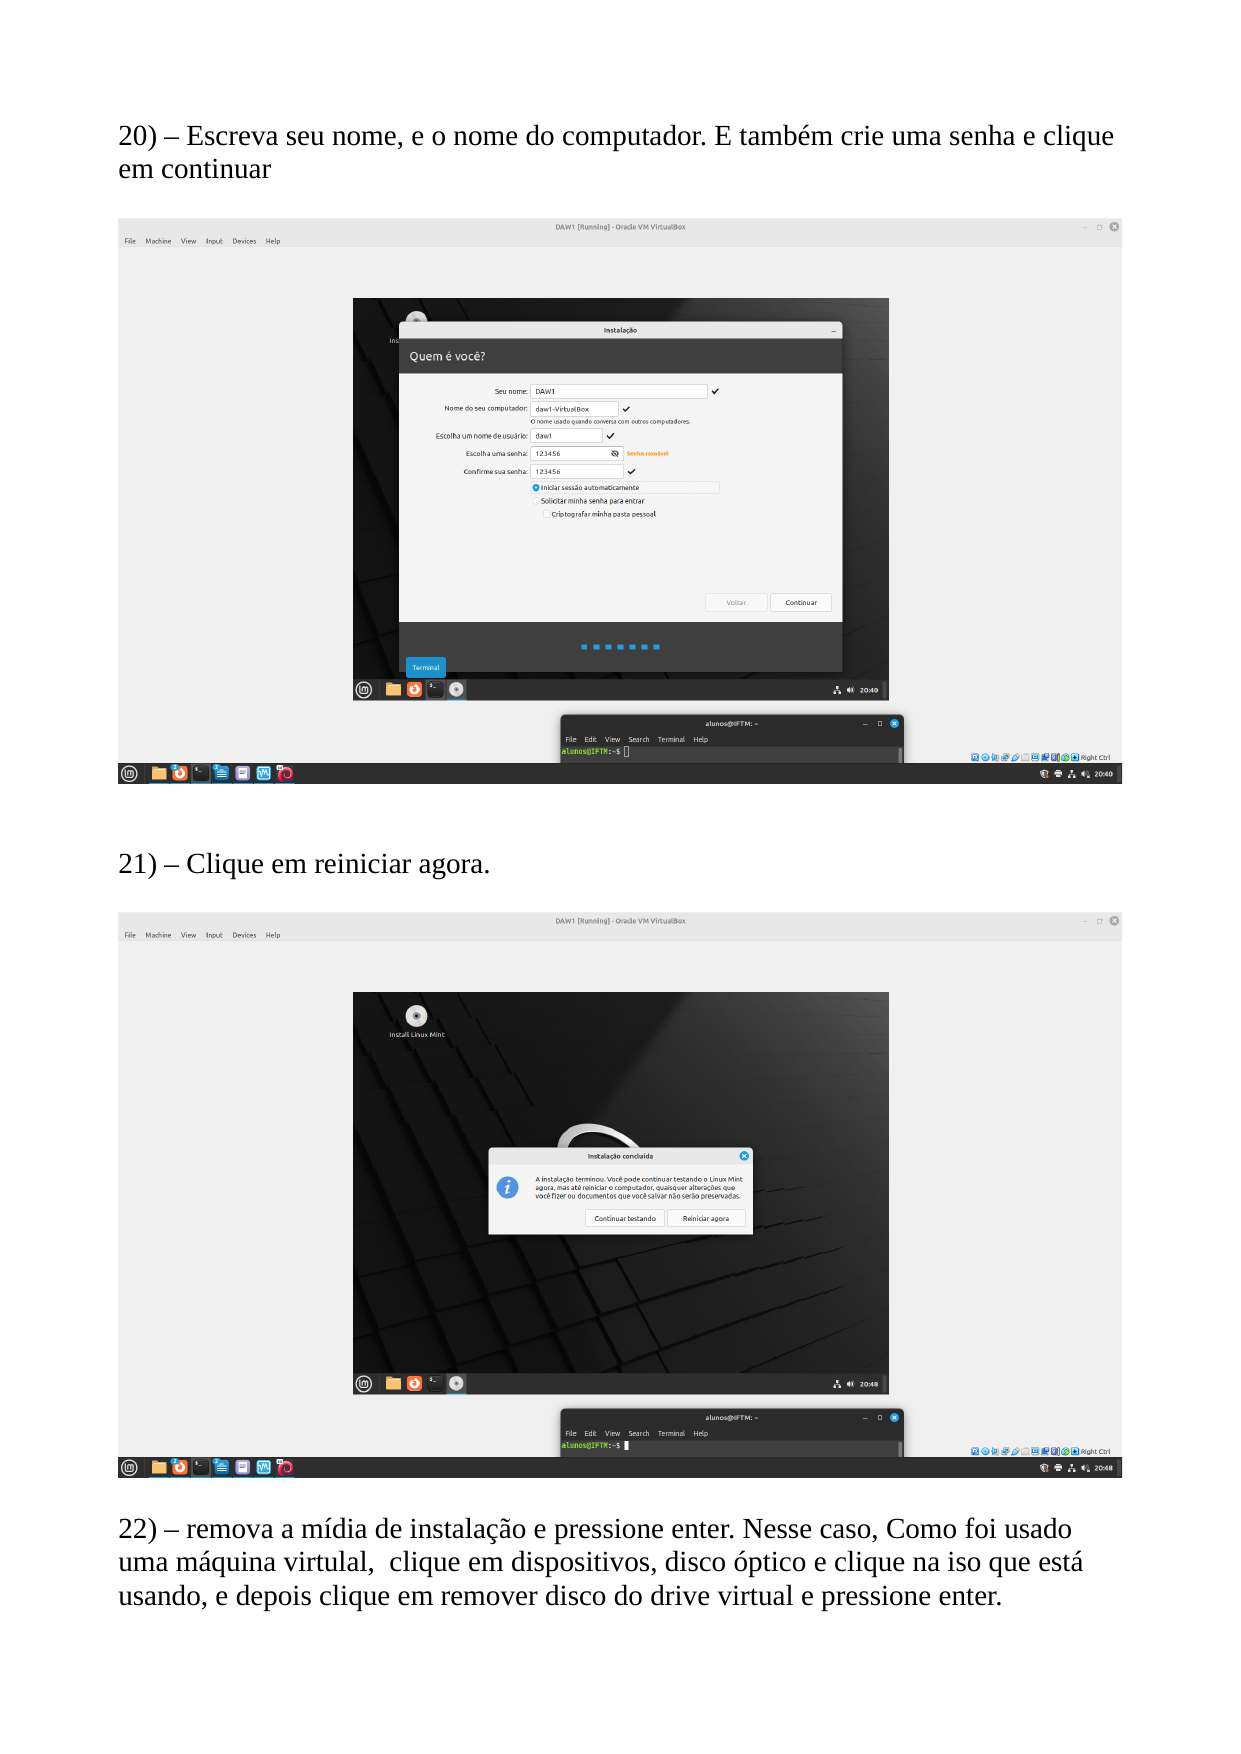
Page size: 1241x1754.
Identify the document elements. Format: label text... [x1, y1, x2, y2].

text 21) – Clique em reiniciar agora. [118, 846, 1122, 879]
text 20) – Escreva seu nome, e o nome do computador. E também crie uma senha e clique em continuar [118, 118, 1122, 185]
text 22) – remova a mídia de instalação e pressione enter. Nesse caso, Como foi usado uma máquina virtulal, clique em dispositivos, disco óptico e clique na iso que está usando, e depois clique em remover disco do drive virtual e pressione enter. [118, 1511, 1122, 1612]
